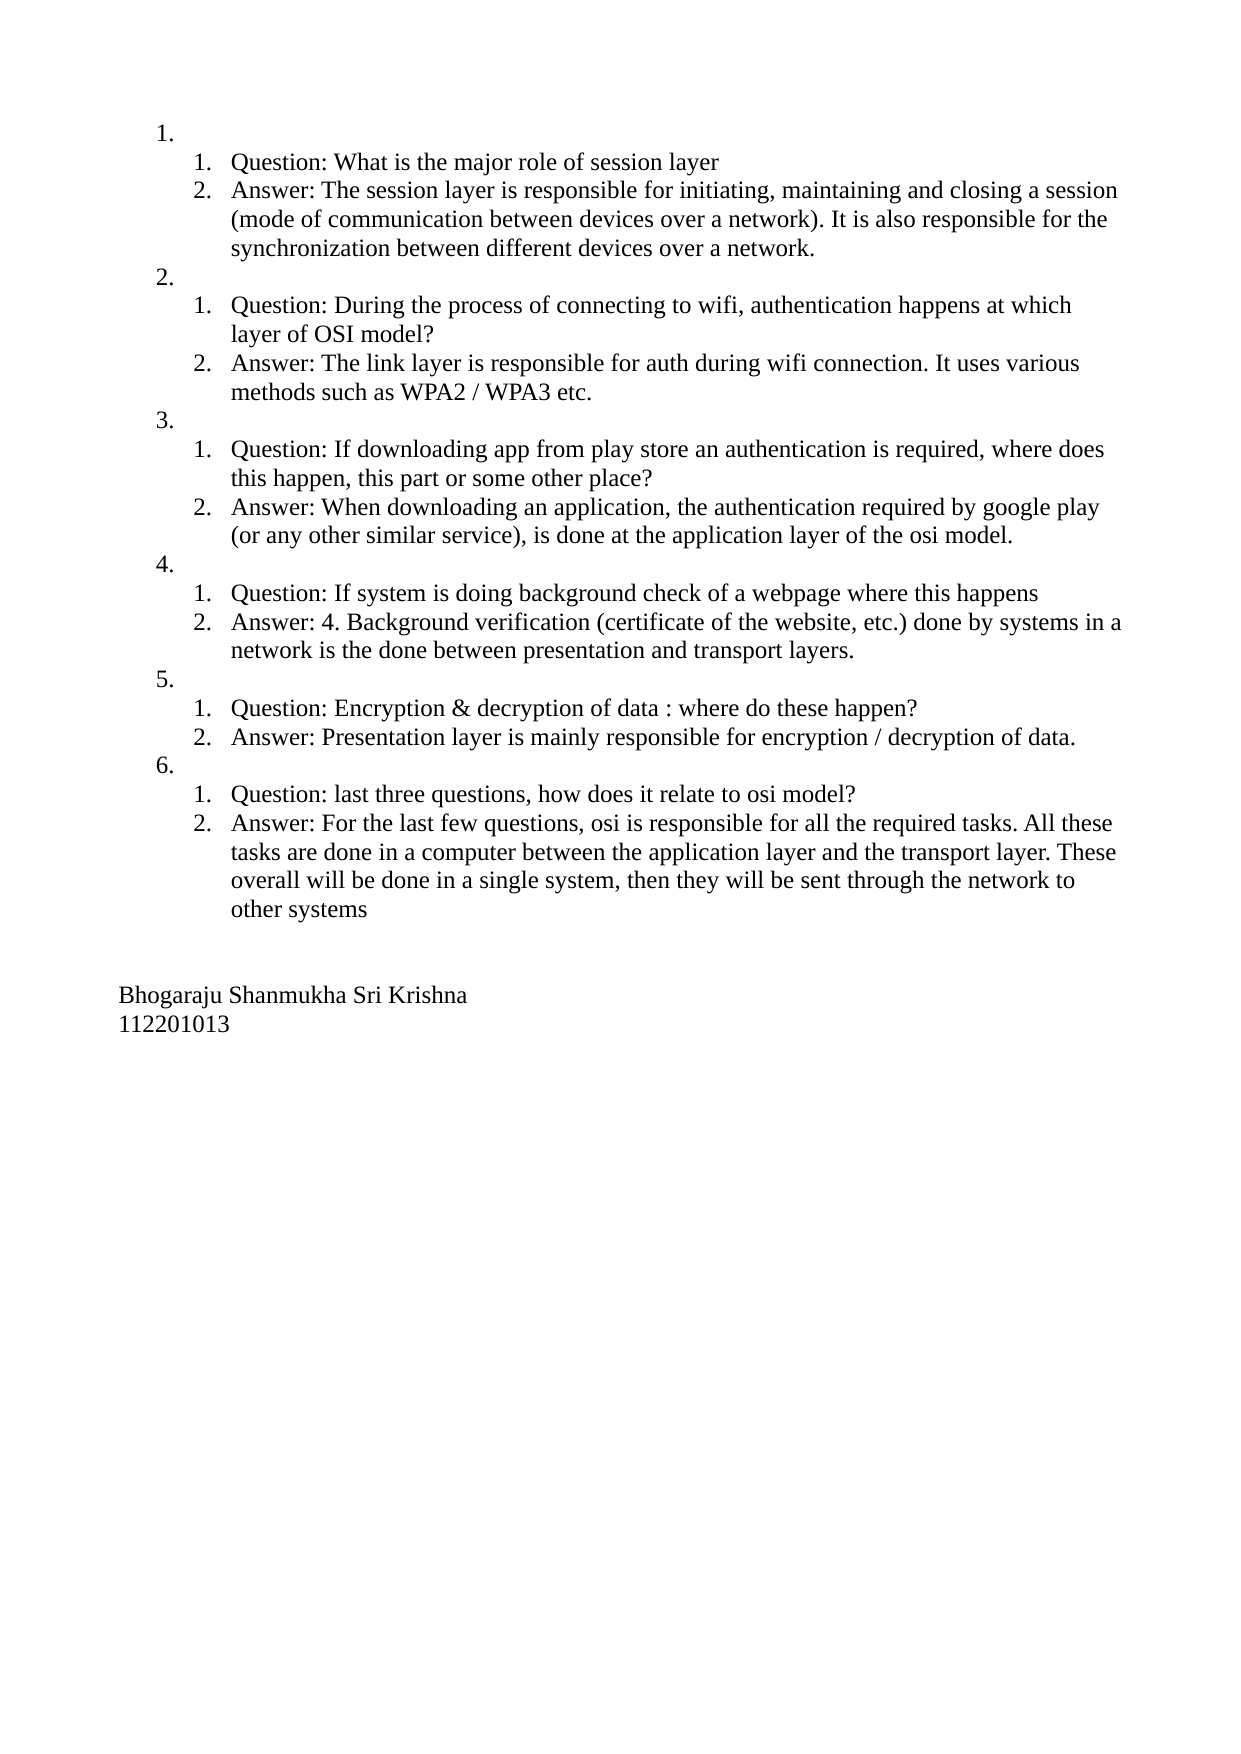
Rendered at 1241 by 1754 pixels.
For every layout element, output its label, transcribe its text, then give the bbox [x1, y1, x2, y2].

list Question: last three questions, how does it relate to osi model? [193, 779, 1122, 808]
list Answer: For the last few questions, osi is responsible for all the required tasks. All these tasks are done in a computer between the application layer and the transport layer. These overall will be done in a single system, then they will be sent through the network to other systems [193, 808, 1122, 923]
list Question: During the process of connecting to wifi, authentication happens at which layer of OSI model? [193, 291, 1122, 348]
list Answer: Presentation layer is mainly responsible for encryption / decryption of data. [193, 722, 1122, 751]
text 112201013 [118, 1009, 1122, 1038]
text Bhogaraju Shanmukha Sri Krishna [118, 981, 1122, 1009]
list Question: If system is doing background check of a webpage where this happens [193, 578, 1122, 607]
list Question: Encryption & decryption of data : where do these happen? [193, 693, 1122, 722]
list Answer: The link layer is responsible for auth during wifi connection. It uses various methods such as WPA2 / WPA3 etc. [193, 348, 1122, 406]
list Answer: The session layer is responsible for initiating, maintaining and closing a session (mode of communication between devices over a network). It is also responsible for the synchronization between different devices over a network. [193, 176, 1122, 262]
list Answer: 4. Background verification (certificate of the website, etc.) done by systems in a network is the done between presentation and transport layers. [193, 607, 1122, 664]
list Answer: When downloading an application, the authentication required by google play (or any other similar service), is done at the application layer of the osi model. [193, 492, 1122, 549]
list Question: What is the major role of session layer [193, 147, 1122, 176]
list Question: If downloading app from play store an authentication is required, where does this happen, this part or some other place? [193, 434, 1122, 492]
